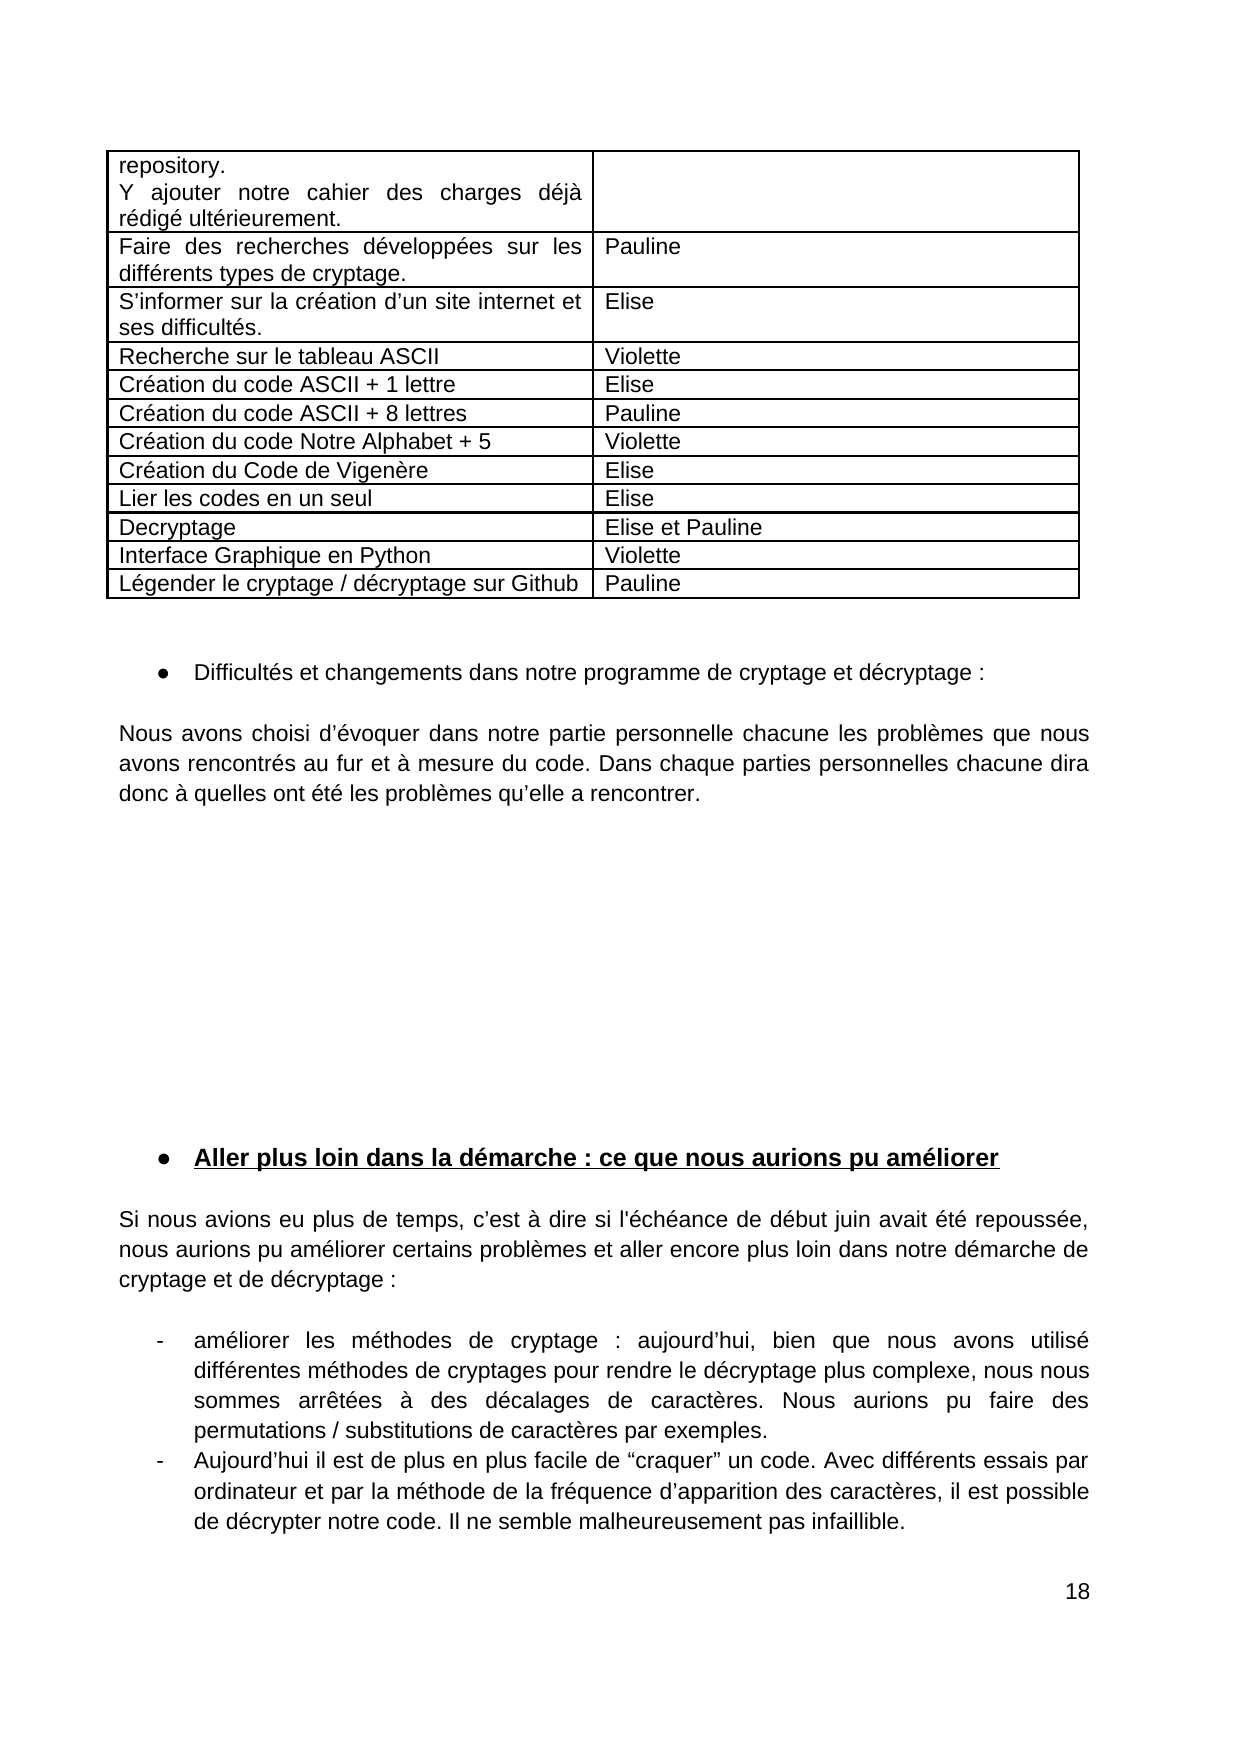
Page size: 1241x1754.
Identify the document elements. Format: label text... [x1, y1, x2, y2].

table_cell Pauline [594, 233, 1078, 286]
table_cell Violette [594, 428, 1078, 454]
table_cell Légender le cryptage / décryptage sur Github [109, 570, 592, 597]
table_cell repository. Y ajouter notre cahier des charges déjà rédigé ultérieurement. [109, 152, 592, 231]
table_cell Création du code ASCII + 8 lettres [109, 400, 592, 426]
table_cell Recherche sur le tableau ASCII [109, 343, 592, 369]
table_cell [594, 152, 1078, 231]
list Difficultés et changements dans notre programme de cryptage et décryptage : [156, 659, 1090, 686]
table_cell Pauline [594, 570, 1078, 597]
table_cell Elise [594, 457, 1078, 483]
table_cell Création du code Notre Alphabet + 5 [109, 428, 592, 454]
table_cell Decryptage [109, 514, 592, 540]
list améliorer les méthodes de cryptage : aujourd’hui, bien que nous avons utilisé différentes méthodes de cryptages pour rendre le décryptage plus complexe, nous nous sommes arrêtées à des décalages de caractères. Nous aurions pu faire des permutations / substitutions de caractères par exemples. [156, 1327, 1090, 1443]
table_cell Violette [594, 343, 1078, 369]
table_cell Interface Graphique en Python [109, 542, 592, 568]
table_cell Elise [594, 288, 1078, 341]
text Nous avons choisi d’évoquer dans notre partie personnelle chacune les problèmes que nous avons rencontrés au fur et à mesure du code. Dans chaque parties personnelles chacune dira donc à quelles ont été les problèmes qu’elle a rencontrer. [119, 719, 1090, 806]
table_cell Création du Code de Vigenère [109, 457, 592, 483]
table_cell Elise et Pauline [594, 514, 1078, 540]
table_cell S’informer sur la création d’un site internet et ses difficultés. [109, 288, 592, 341]
table_cell Elise [594, 371, 1078, 398]
table_cell Création du code ASCII + 1 lettre [109, 371, 592, 398]
table_cell Lier les codes en un seul [109, 485, 592, 511]
list Aujourd’hui il est de plus en plus facile de “craquer” un code. Avec différents essais par ordinateur et par la méthode de la fréquence d’apparition des caractères, il est possible de décrypter notre code. Il ne semble malheureusement pas infaillible. [156, 1447, 1090, 1534]
table_cell Elise [594, 485, 1078, 511]
table_cell Violette [594, 542, 1078, 568]
list Aller plus loin dans la démarche : ce que nous aurions pu améliorer [156, 1142, 1090, 1171]
text Si nous avions eu plus de temps, c’est à dire si l'échéance de début juin avait été repoussée, nous aurions pu améliorer certains problèmes et aller encore plus loin dans notre démarche de cryptage et de décryptage : [119, 1206, 1090, 1292]
table_cell Faire des recherches développées sur les différents types de cryptage. [109, 233, 592, 286]
table_cell Pauline [594, 400, 1078, 426]
